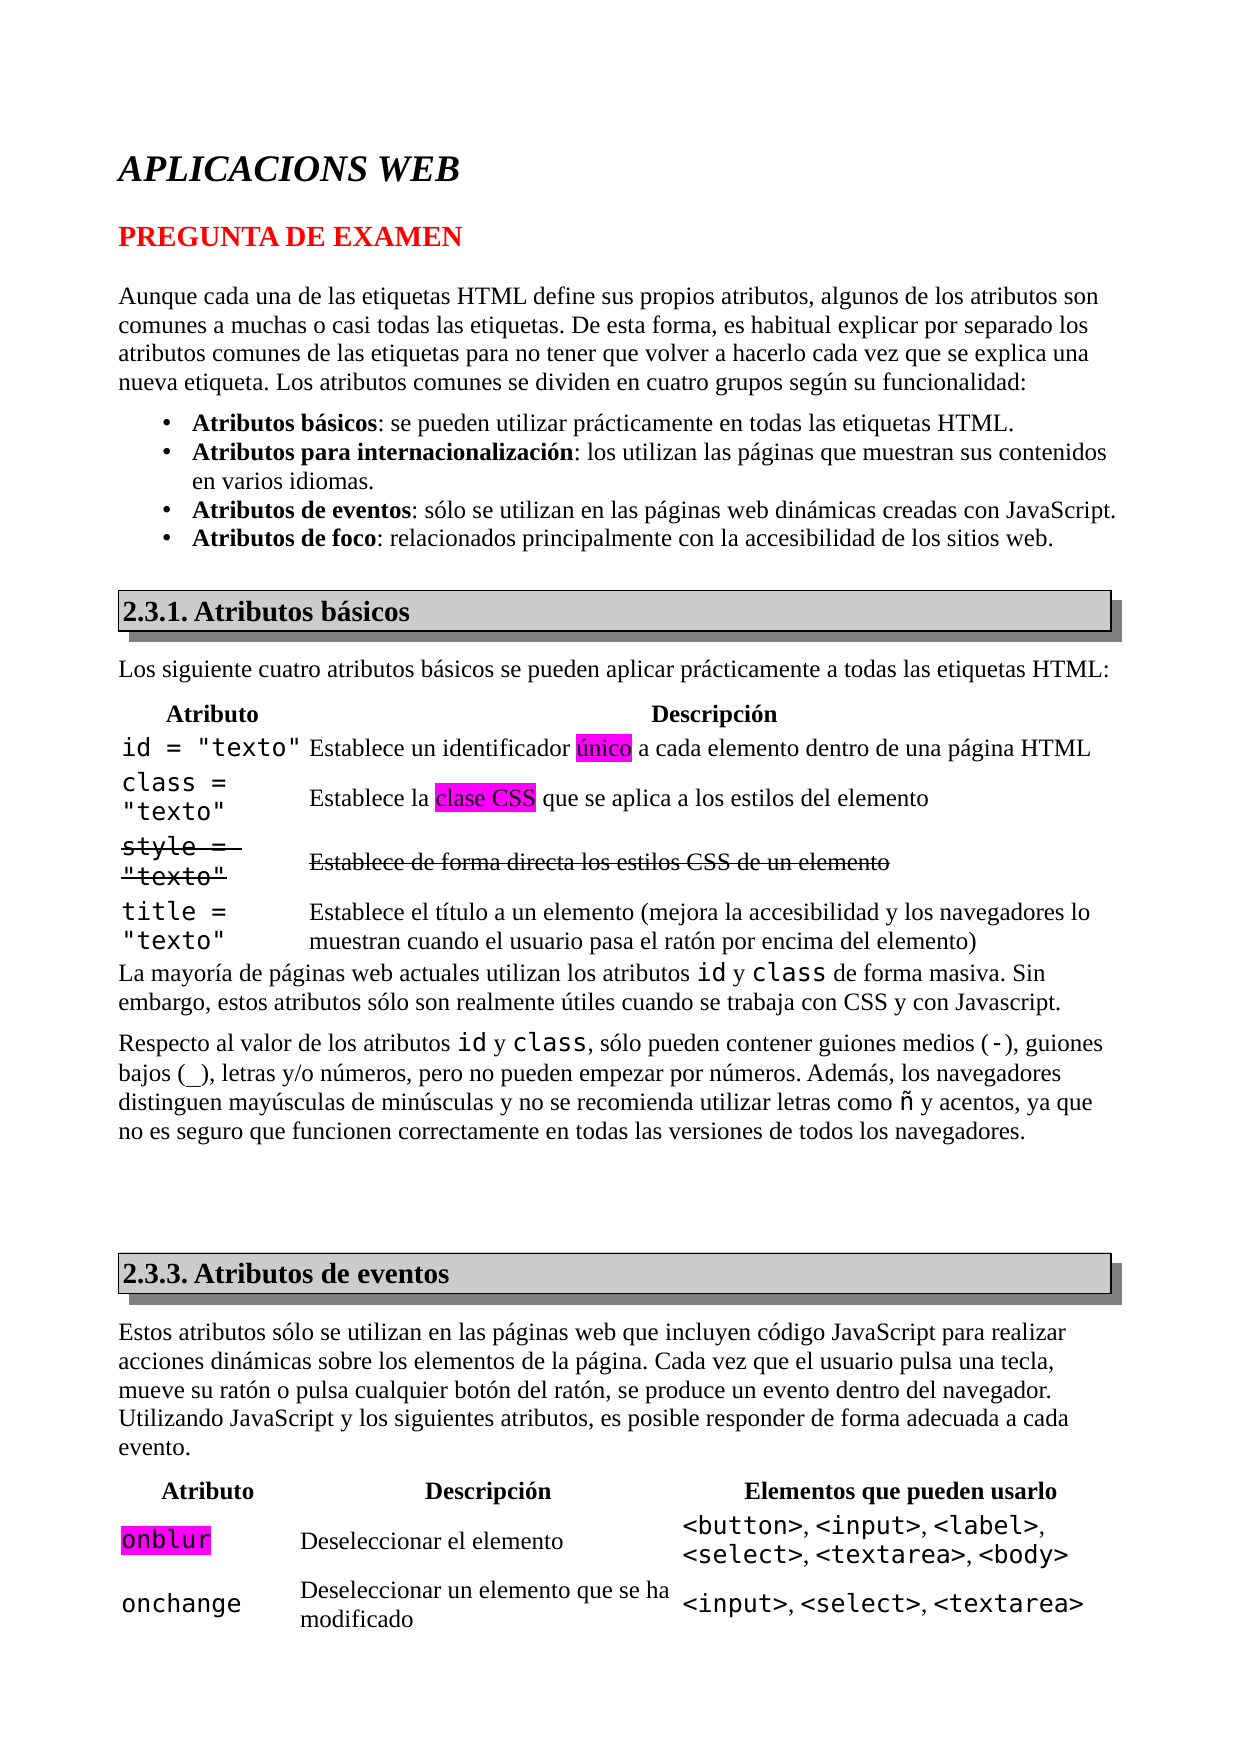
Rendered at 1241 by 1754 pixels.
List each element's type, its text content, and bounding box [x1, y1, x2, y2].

list Atributos básicos: se pueden utilizar prácticamente en todas las etiquetas HTML. [162, 408, 1122, 437]
table_cell class = "texto" [118, 765, 306, 829]
text PREGUNTA DE EXAMEN [118, 219, 1122, 252]
text Estos atributos sólo se utilizan en las páginas web que incluyen código JavaScript para realizar acciones dinámicas sobre los elementos de la página. Cada vez que el usuario pulsa una tecla, mueve su ratón o pulsa cualquier botón del ratón, se produce un evento dentro del navegador. Utilizando JavaScript y los siguientes atributos, es posible responder de forma adecuada a cada evento. [118, 1317, 1122, 1461]
table_cell Deseleccionar el elemento [297, 1508, 679, 1572]
text La mayoría de páginas web actuales utilizan los atributos id y class de forma masiva. Sin embargo, estos atributos sólo son realmente útiles cuando se trabaja con CSS y con Javascript. [118, 958, 1122, 1016]
table_header Atributo [118, 696, 306, 730]
list Atributos de foco: relacionados principalmente con la accesibilidad de los sitios web. [162, 523, 1122, 552]
table_cell Establece de forma directa los estilos CSS de un elemento [306, 830, 1122, 894]
subtitle 2.3.3. Atributos de eventos [119, 1254, 1110, 1293]
subtitle 2.3.1. Atributos básicos [119, 591, 1110, 630]
list Atributos para internacionalización: los utilizan las páginas que muestran sus contenidos en varios idiomas. [162, 437, 1122, 495]
table_cell onchange [118, 1573, 297, 1636]
table_header Atributo [118, 1474, 297, 1508]
text APLICACIONS WEB [118, 147, 1122, 190]
list Atributos de eventos: sólo se utilizan en las páginas web dinámicas creadas con JavaScript. [162, 495, 1122, 523]
table_header Elementos que pueden usarlo [680, 1474, 1122, 1508]
table_header Descripción [306, 696, 1122, 730]
table_cell Establece la clase CSS que se aplica a los estilos del elemento [306, 765, 1122, 829]
table_cell Deseleccionar un elemento que se ha modificado [297, 1573, 679, 1636]
table_header Descripción [297, 1474, 679, 1508]
text Respecto al valor de los atributos id y class, sólo pueden contener guiones medios (-), guiones bajos (_), letras y/o números, pero no pueden empezar por números. Además, los navegadores distinguen mayúsculas de minúsculas y no se recomienda utilizar letras como ñ y acentos, ya que no es seguro que funcionen correctamente en todas las versiones de todos los navegadores. [118, 1028, 1122, 1145]
table_cell onblur [118, 1508, 297, 1572]
table_cell Establece un identificador único a cada elemento dentro de una página HTML [306, 730, 1122, 765]
text Los siguiente cuatro atributos básicos se pueden aplicar prácticamente a todas las etiquetas HTML: [118, 654, 1122, 683]
table_cell Establece el título a un elemento (mejora la accesibilidad y los navegadores lo muestran cuando el usuario pasa el ratón por encima del elemento) [306, 894, 1122, 958]
table_cell id = "texto" [118, 730, 306, 765]
text Aunque cada una de las etiquetas HTML define sus propios atributos, algunos de los atributos son comunes a muchas o casi todas las etiquetas. De esta forma, es habitual explicar por separado los atributos comunes de las etiquetas para no tener que volver a hacerlo cada vez que se explica una nueva etiqueta. Los atributos comunes se dividen en cuatro grupos según su funcionalidad: [118, 281, 1122, 396]
table_cell <button>, <input>, <label>, <select>, <textarea>, <body> [680, 1508, 1122, 1572]
table_cell style = "texto" [118, 830, 306, 894]
table_cell title = "texto" [118, 894, 306, 958]
table_cell <input>, <select>, <textarea> [680, 1573, 1122, 1636]
